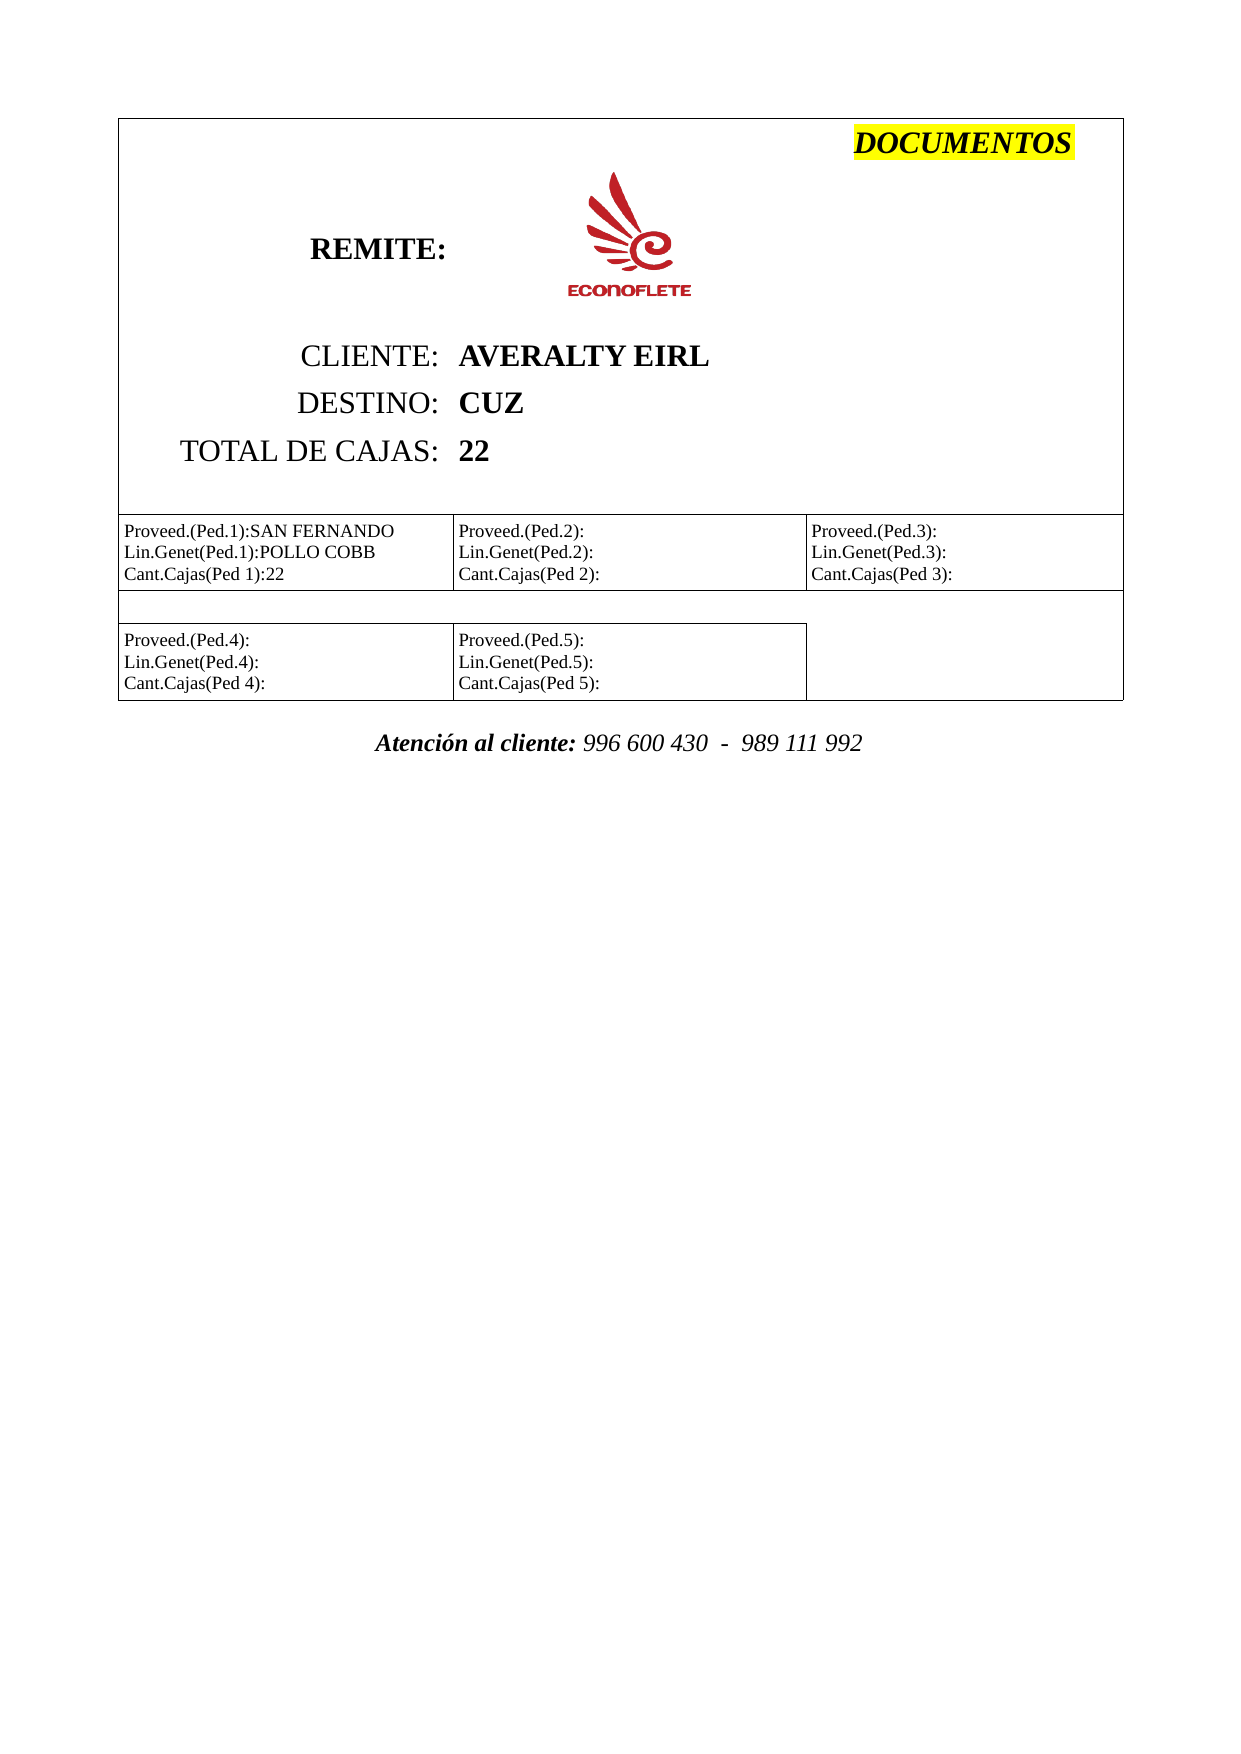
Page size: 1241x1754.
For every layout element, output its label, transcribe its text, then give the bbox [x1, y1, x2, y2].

table_cell [453, 166, 806, 332]
table_header [453, 119, 806, 166]
table_cell Proveed.(Ped.3): Lin.Genet(Ped.3): Cant.Cajas(Ped 3): [807, 515, 1123, 590]
table_header DOCUMENTOS [806, 119, 1123, 166]
picture [552, 171, 707, 297]
table_cell Proveed.(Ped.2): Lin.Genet(Ped.2): Cant.Cajas(Ped 2): [454, 515, 806, 590]
table_cell TOTAL DE CAJAS: [119, 426, 453, 474]
text Atención al cliente: 996 600 430 - 989 111 992 [118, 728, 1122, 757]
table_cell Proveed.(Ped.5): Lin.Genet(Ped.5): Cant.Cajas(Ped 5): [454, 624, 806, 699]
table_cell [806, 591, 1123, 623]
table_cell CUZ [453, 379, 806, 426]
table_cell [453, 591, 806, 623]
table_cell Proveed.(Ped.4): Lin.Genet(Ped.4): Cant.Cajas(Ped 4): [119, 624, 453, 699]
table_cell REMITE: [119, 166, 453, 332]
table_cell AVERALTY EIRL [453, 332, 1123, 379]
table_cell 22 [453, 426, 1123, 474]
table_cell [806, 474, 1123, 514]
table_cell [119, 474, 453, 514]
table_cell [119, 591, 453, 623]
table_cell Proveed.(Ped.1):SAN FERNANDO Lin.Genet(Ped.1):POLLO COBB Cant.Cajas(Ped 1):22 [119, 515, 453, 590]
table_header [119, 119, 453, 166]
table_cell CLIENTE: [119, 332, 453, 379]
table_cell [807, 623, 1123, 699]
table_cell [453, 474, 806, 514]
table_cell [806, 166, 1123, 332]
table_cell DESTINO: [119, 379, 453, 426]
table_cell [806, 379, 1123, 426]
